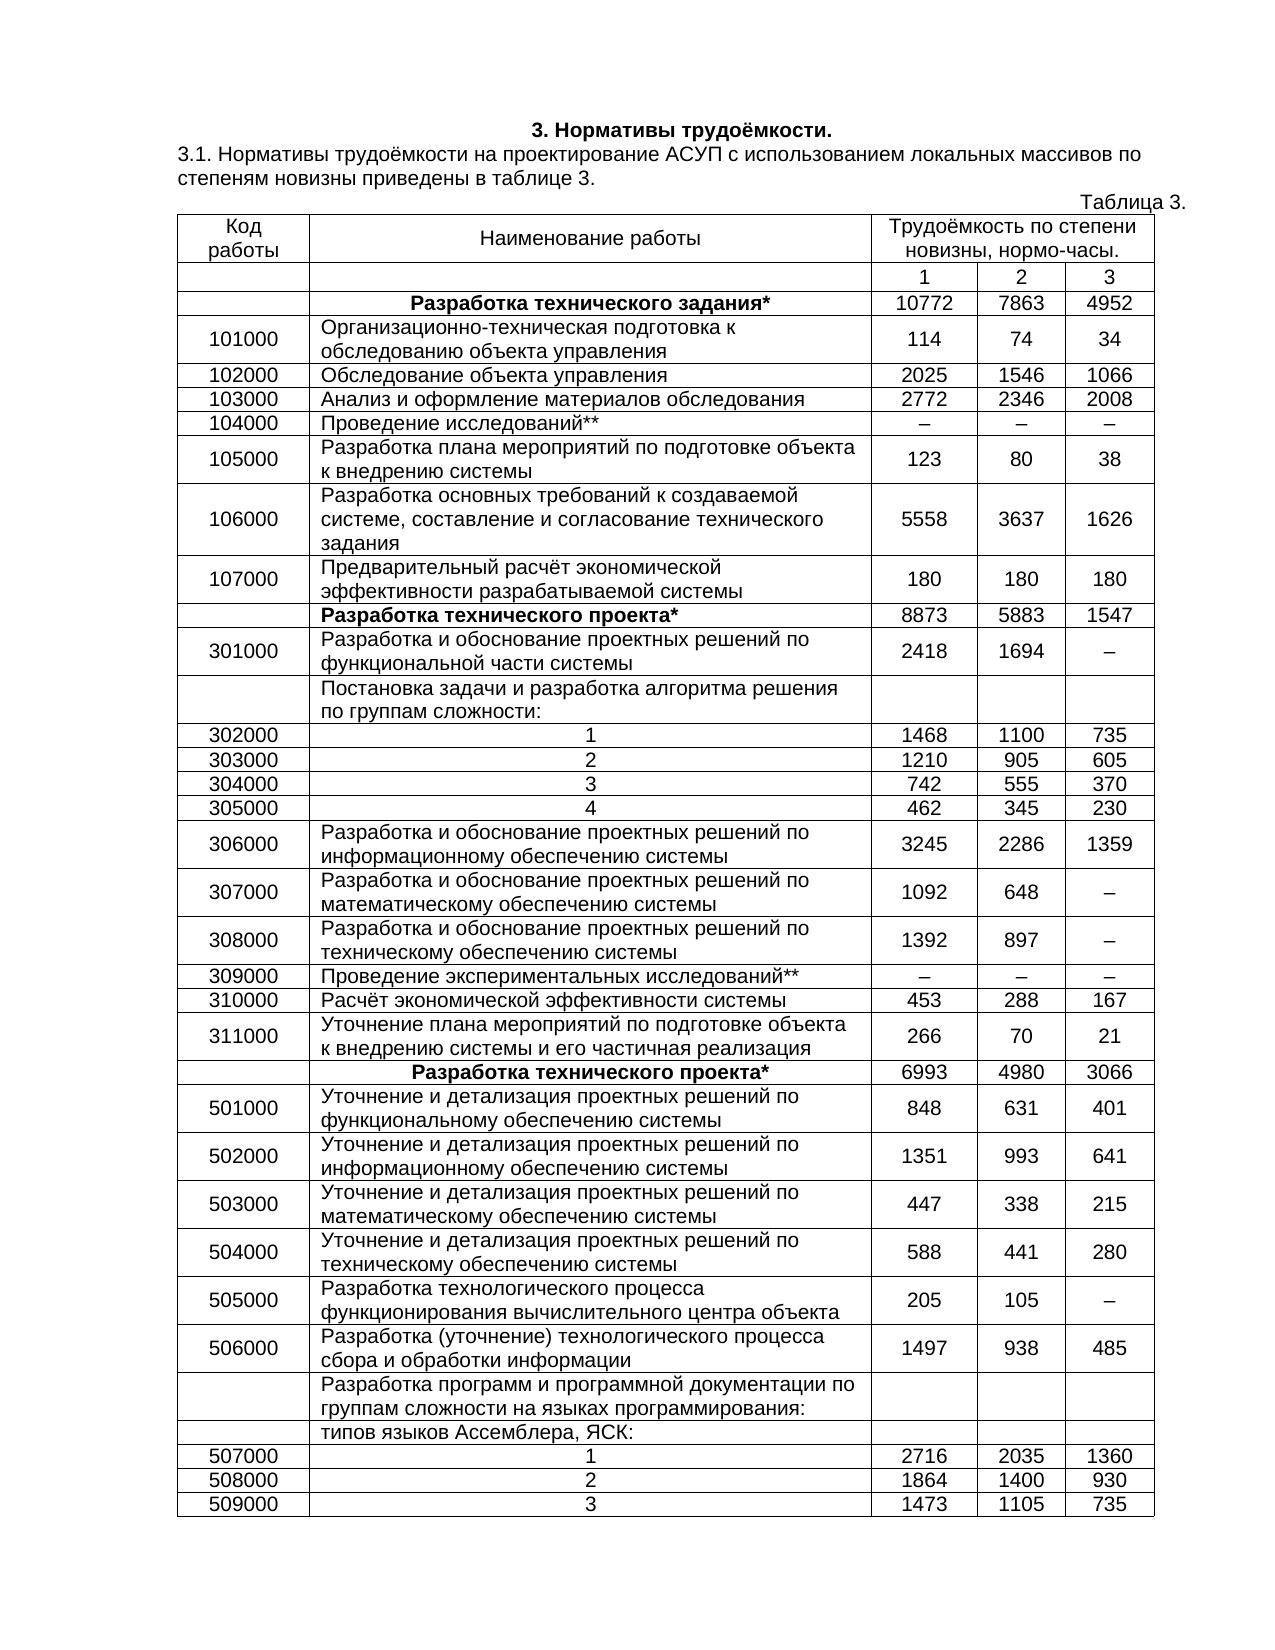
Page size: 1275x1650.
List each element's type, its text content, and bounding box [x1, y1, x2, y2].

table_cell 462 [872, 796, 977, 819]
text Таблица 3. [177, 190, 1186, 214]
table_cell Обследование объекта управления [310, 364, 871, 387]
table_cell 7863 [978, 292, 1065, 315]
table_cell 304000 [178, 772, 309, 795]
table_cell 401 [1066, 1085, 1154, 1132]
table_cell Разработка технического проекта* [310, 1061, 871, 1084]
table_cell Проведение экспериментальных исследований** [310, 965, 871, 988]
table_cell [178, 676, 309, 723]
table_cell 3637 [978, 484, 1065, 555]
table_cell 306000 [178, 821, 309, 867]
table_cell 3245 [872, 821, 977, 867]
table_cell 308000 [178, 917, 309, 963]
table_cell 735 [1066, 724, 1154, 747]
table_cell 3 [310, 772, 871, 795]
table_cell 2418 [872, 628, 977, 675]
table_cell 307000 [178, 869, 309, 916]
table_cell 2716 [872, 1445, 977, 1468]
table_cell 1 [872, 263, 977, 291]
table_cell Разработка программ и программной документации по группам сложности на языках программирования: [310, 1373, 871, 1420]
table_cell Разработка и обоснование проектных решений по информационному обеспечению системы [310, 821, 871, 867]
table_cell Организационно-техническая подготовка к обследованию объекта управления [310, 316, 871, 363]
table_cell 102000 [178, 364, 309, 387]
table_cell 1 [310, 724, 871, 747]
table_cell 648 [978, 869, 1065, 916]
table_cell 101000 [178, 316, 309, 363]
table_cell 2 [978, 263, 1065, 291]
table_header Трудоёмкость по степени новизны, нормо-часы. [872, 215, 1154, 262]
table_cell [978, 1421, 1065, 1444]
table_cell 4 [310, 796, 871, 819]
table_cell 266 [872, 1013, 977, 1060]
table_cell Проведение исследований** [310, 412, 871, 435]
table_cell Анализ и оформление материалов обследования [310, 388, 871, 411]
table_cell 508000 [178, 1469, 309, 1492]
table_cell 1105 [978, 1493, 1065, 1516]
table_cell Уточнение плана мероприятий по подготовке объекта к внедрению системы и его частичная реализация [310, 1013, 871, 1060]
table_cell Разработка технического задания* [310, 292, 871, 315]
table_cell Расчёт экономической эффективности системы [310, 989, 871, 1012]
table_cell 123 [872, 436, 977, 483]
table_cell 288 [978, 989, 1065, 1012]
table_cell [178, 263, 309, 291]
table_header Наименование работы [310, 215, 871, 262]
table_cell 1066 [1066, 364, 1154, 387]
table_cell 505000 [178, 1277, 309, 1324]
table_cell 1 [310, 1445, 871, 1468]
table_cell Разработка технологического процесса функционирования вычислительного центра объекта [310, 1277, 871, 1324]
table_cell – [1066, 1277, 1154, 1324]
table_cell 1468 [872, 724, 977, 747]
table_cell 4980 [978, 1061, 1065, 1084]
table_cell 338 [978, 1181, 1065, 1228]
text 3. Нормативы трудоёмкости. [177, 118, 1186, 142]
table_cell 38 [1066, 436, 1154, 483]
table_cell 1547 [1066, 604, 1154, 627]
table_cell 107000 [178, 556, 309, 603]
table_cell 1092 [872, 869, 977, 916]
table_cell – [978, 965, 1065, 988]
table_cell Разработка (уточнение) технологического процесса сбора и обработки информации [310, 1325, 871, 1372]
table_cell – [1066, 869, 1154, 916]
table_cell 993 [978, 1133, 1065, 1180]
table_cell [1066, 1373, 1154, 1420]
table_cell Постановка задачи и разработка алгоритма решения по группам сложности: [310, 676, 871, 723]
table_cell 502000 [178, 1133, 309, 1180]
table_cell [978, 1373, 1065, 1420]
table_cell [178, 1061, 309, 1084]
table_cell [872, 676, 977, 723]
table_cell 2 [310, 748, 871, 771]
table_cell 447 [872, 1181, 977, 1228]
table_cell Предварительный расчёт экономической эффективности разрабатываемой системы [310, 556, 871, 603]
table_cell 345 [978, 796, 1065, 819]
table_cell – [1066, 965, 1154, 988]
table_cell 370 [1066, 772, 1154, 795]
table_cell 1546 [978, 364, 1065, 387]
text 3.1. Нормативы трудоёмкости на проектирование АСУП с использованием локальных массивов по степеням новизны приведены в таблице 3. [177, 142, 1186, 190]
table_cell 506000 [178, 1325, 309, 1372]
table_cell 1392 [872, 917, 977, 963]
table_cell 507000 [178, 1445, 309, 1468]
table_cell Разработка плана мероприятий по подготовке объекта к внедрению системы [310, 436, 871, 483]
table_cell 588 [872, 1229, 977, 1276]
table_cell 80 [978, 436, 1065, 483]
table_cell 2008 [1066, 388, 1154, 411]
table_cell 167 [1066, 989, 1154, 1012]
table_cell 5558 [872, 484, 977, 555]
table_cell 302000 [178, 724, 309, 747]
table_cell Уточнение и детализация проектных решений по информационному обеспечению системы [310, 1133, 871, 1180]
table_cell 897 [978, 917, 1065, 963]
table_cell – [1066, 628, 1154, 675]
table_cell 605 [1066, 748, 1154, 771]
table_cell [178, 604, 309, 627]
table_cell – [978, 412, 1065, 435]
table_cell 1864 [872, 1469, 977, 1492]
table_cell Разработка и обоснование проектных решений по математическому обеспечению системы [310, 869, 871, 916]
table_cell Разработка и обоснование проектных решений по техническому обеспечению системы [310, 917, 871, 963]
table_cell Уточнение и детализация проектных решений по математическому обеспечению системы [310, 1181, 871, 1228]
table_cell 905 [978, 748, 1065, 771]
table_cell [178, 292, 309, 315]
table_cell [178, 1373, 309, 1420]
table_cell 310000 [178, 989, 309, 1012]
table_cell 3 [310, 1493, 871, 1516]
table_cell 305000 [178, 796, 309, 819]
table_cell 2772 [872, 388, 977, 411]
table_header Код работы [178, 215, 309, 262]
table_cell 280 [1066, 1229, 1154, 1276]
table_cell 2286 [978, 821, 1065, 867]
table_cell 631 [978, 1085, 1065, 1132]
table_cell 10772 [872, 292, 977, 315]
table_cell [1066, 676, 1154, 723]
table_cell Уточнение и детализация проектных решений по техническому обеспечению системы [310, 1229, 871, 1276]
table_cell 1360 [1066, 1445, 1154, 1468]
table_cell 1100 [978, 724, 1065, 747]
table_cell 501000 [178, 1085, 309, 1132]
table_cell 2025 [872, 364, 977, 387]
table_cell [1066, 1421, 1154, 1444]
table_cell 104000 [178, 412, 309, 435]
table_cell 311000 [178, 1013, 309, 1060]
table_cell 74 [978, 316, 1065, 363]
table_cell 848 [872, 1085, 977, 1132]
table_cell 1351 [872, 1133, 977, 1180]
table_cell 1400 [978, 1469, 1065, 1492]
table_cell 303000 [178, 748, 309, 771]
table_cell 441 [978, 1229, 1065, 1276]
table_cell 641 [1066, 1133, 1154, 1180]
table_cell 230 [1066, 796, 1154, 819]
table_cell 180 [1066, 556, 1154, 603]
table_cell 509000 [178, 1493, 309, 1516]
table_cell – [872, 412, 977, 435]
table_cell 215 [1066, 1181, 1154, 1228]
table_cell Разработка технического проекта* [310, 604, 871, 627]
table_cell Разработка и обоснование проектных решений по функциональной части системы [310, 628, 871, 675]
table_cell 503000 [178, 1181, 309, 1228]
table_cell Разработка основных требований к создаваемой системе, составление и согласование технического задания [310, 484, 871, 555]
table_cell – [1066, 412, 1154, 435]
table_cell Уточнение и детализация проектных решений по функциональному обеспечению системы [310, 1085, 871, 1132]
table_cell 8873 [872, 604, 977, 627]
table_cell 301000 [178, 628, 309, 675]
table_cell 180 [872, 556, 977, 603]
table_cell [310, 263, 871, 291]
table_cell 5883 [978, 604, 1065, 627]
table_cell 4952 [1066, 292, 1154, 315]
table_cell 105 [978, 1277, 1065, 1324]
table_cell 453 [872, 989, 977, 1012]
table_cell 106000 [178, 484, 309, 555]
table_cell 735 [1066, 1493, 1154, 1516]
table_cell [178, 1421, 309, 1444]
table_cell 1359 [1066, 821, 1154, 867]
table_cell 34 [1066, 316, 1154, 363]
table_cell 1497 [872, 1325, 977, 1372]
table_cell 1210 [872, 748, 977, 771]
table_cell 21 [1066, 1013, 1154, 1060]
table_cell 70 [978, 1013, 1065, 1060]
table_cell типов языков Ассемблера, ЯСК: [310, 1421, 871, 1444]
table_cell 309000 [178, 965, 309, 988]
table_cell 485 [1066, 1325, 1154, 1372]
table_cell 180 [978, 556, 1065, 603]
table_cell 555 [978, 772, 1065, 795]
table_cell 105000 [178, 436, 309, 483]
table_cell 1626 [1066, 484, 1154, 555]
table_cell 742 [872, 772, 977, 795]
table_cell 6993 [872, 1061, 977, 1084]
table_cell 114 [872, 316, 977, 363]
table_cell 1473 [872, 1493, 977, 1516]
table_cell [872, 1421, 977, 1444]
table_cell 2 [310, 1469, 871, 1492]
table_cell 1694 [978, 628, 1065, 675]
table_cell 3 [1066, 263, 1154, 291]
table_cell 504000 [178, 1229, 309, 1276]
table_cell – [872, 965, 977, 988]
table_cell 2346 [978, 388, 1065, 411]
table_cell [978, 676, 1065, 723]
table_cell – [1066, 917, 1154, 963]
table_cell 938 [978, 1325, 1065, 1372]
table_cell 205 [872, 1277, 977, 1324]
table_cell 930 [1066, 1469, 1154, 1492]
table_cell [872, 1373, 977, 1420]
table_cell 2035 [978, 1445, 1065, 1468]
table_cell 3066 [1066, 1061, 1154, 1084]
table_cell 103000 [178, 388, 309, 411]
